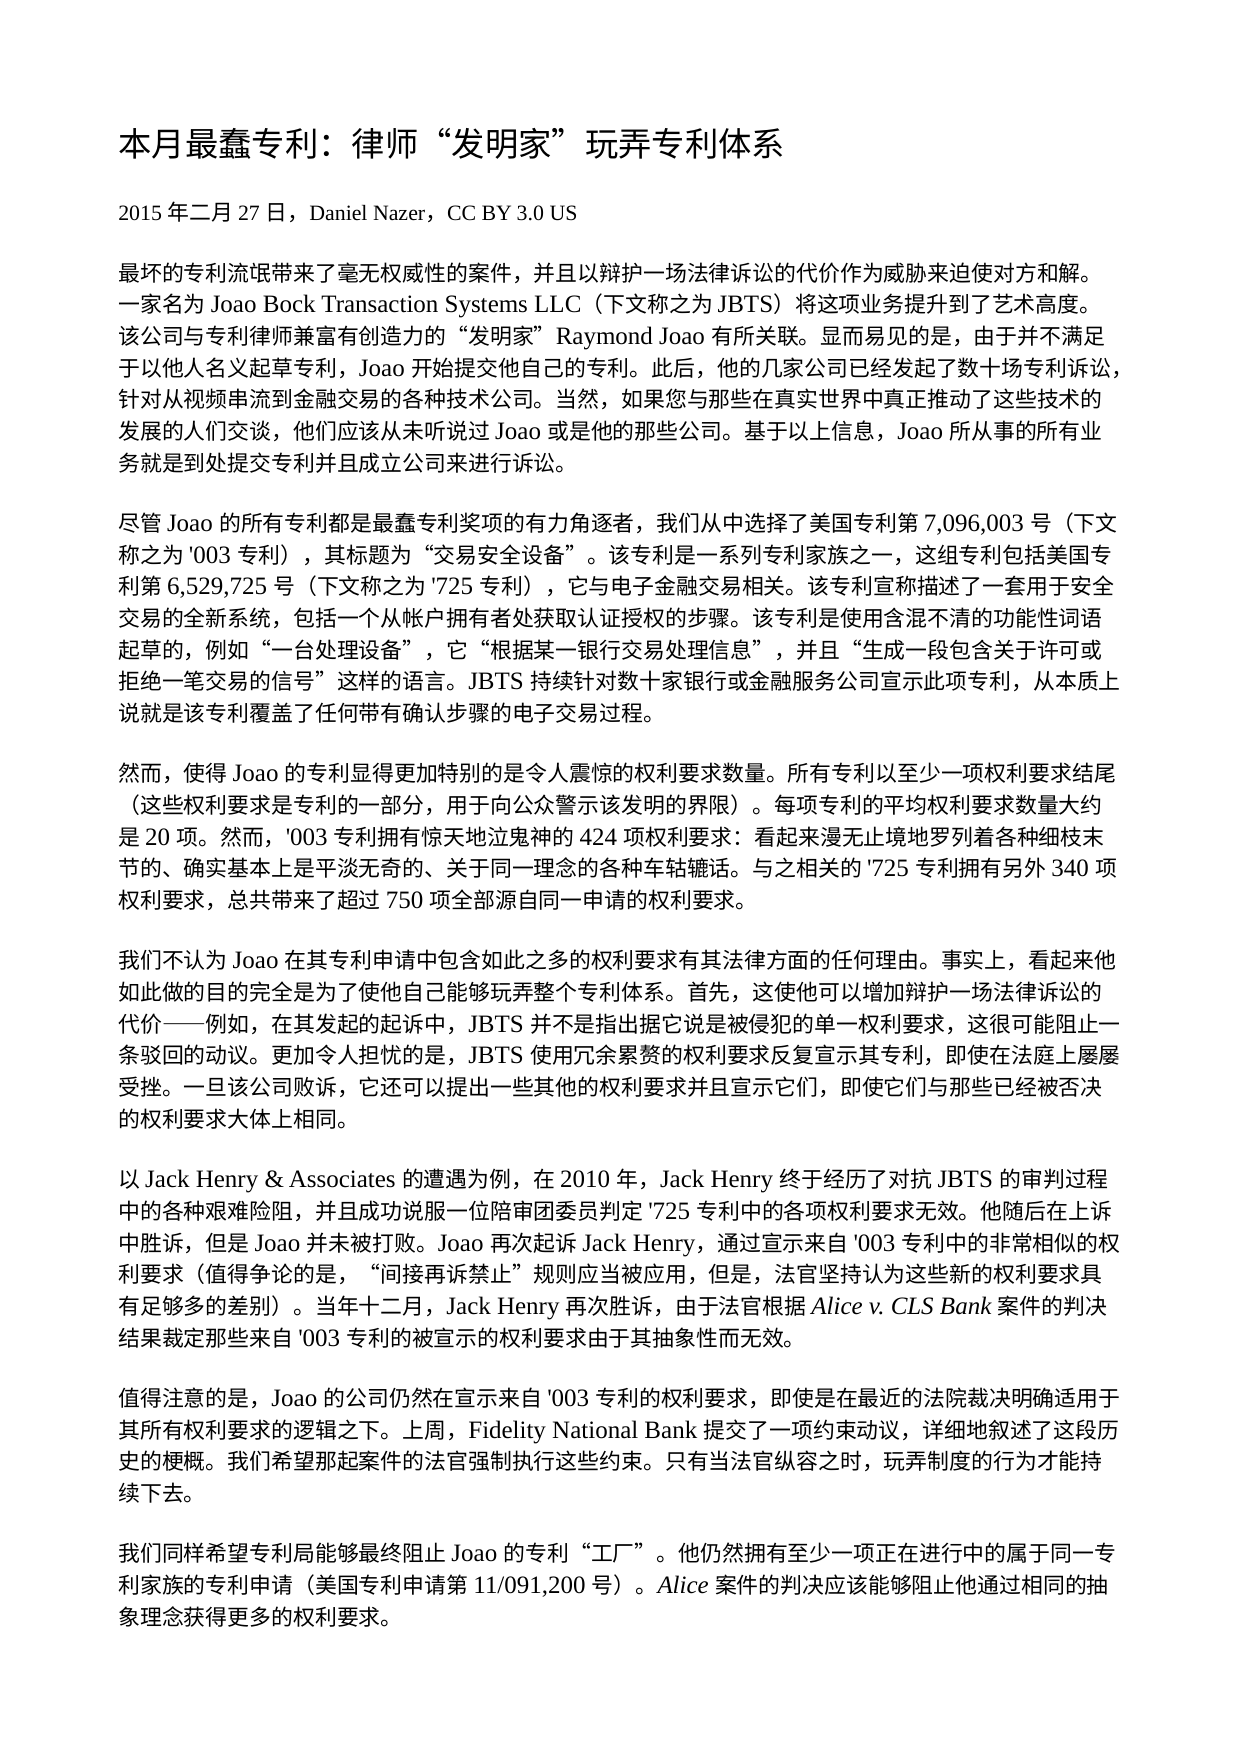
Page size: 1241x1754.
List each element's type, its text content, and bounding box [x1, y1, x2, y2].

text 然而，使得 Joao 的专利显得更加特别的是令人震惊的权利要求数量。所有专利以至少一项权利要求结尾（这些权利要求是专利的一部分，用于向公众警示该发明的界限）。每项专利的平均权利要求数量大约是 20 项。然而，'003 专利拥有惊天地泣鬼神的 424 项权利要求：看起来漫无止境地罗列着各种细枝末节的、确实基本上是平淡无奇的、关于同一理念的各种车轱辘话。与之相关的 '725 专利拥有另外 340 项权利要求，总共带来了超过 750 项全部源自同一申请的权利要求。 [118, 756, 1122, 915]
text 本月最蠢专利：律师“发明家”玩弄专利体系 [118, 118, 1122, 166]
text 我们同样希望专利局能够最终阻止 Joao 的专利“工厂”。他仍然拥有至少一项正在进行中的属于同一专利家族的专利申请（美国专利申请第 11/091,200 号）。Alice 案件的判决应该能够阻止他通过相同的抽象理念获得更多的权利要求。 [118, 1536, 1122, 1631]
text 2015 年二月 27 日，Daniel Nazer，CC BY 3.0 US [118, 195, 1122, 227]
text 最坏的专利流氓带来了毫无权威性的案件，并且以辩护一场法律诉讼的代价作为威胁来迫使对方和解。一家名为 Joao Bock Transaction Systems LLC（下文称之为 JBTS）将这项业务提升到了艺术高度。该公司与专利律师兼富有创造力的“发明家”Raymond Joao 有所关联。显而易见的是，由于并不满足于以他人名义起草专利，Joao 开始提交他自己的专利。此后，他的几家公司已经发起了数十场专利诉讼，针对从视频串流到金融交易的各种技术公司。当然，如果您与那些在真实世界中真正推动了这些技术的发展的人们交谈，他们应该从未听说过 Joao 或是他的那些公司。基于以上信息，Joao 所从事的所有业务就是到处提交专利并且成立公司来进行诉讼。 [118, 256, 1122, 477]
text 尽管 Joao 的所有专利都是最蠢专利奖项的有力角逐者，我们从中选择了美国专利第 7,096,003 号（下文称之为 '003 专利），其标题为“交易安全设备”。该专利是一系列专利家族之一，这组专利包括美国专利第 6,529,725 号（下文称之为 '725 专利），它与电子金融交易相关。该专利宣称描述了一套用于安全交易的全新系统，包括一个从帐户拥有者处获取认证授权的步骤。该专利是使用含混不清的功能性词语起草的，例如“一台处理设备”，它“根据某一银行交易处理信息”，并且“生成一段包含关于许可或拒绝一笔交易的信号”这样的语言。JBTS 持续针对数十家银行或金融服务公司宣示此项专利，从本质上说就是该专利覆盖了任何带有确认步骤的电子交易过程。 [118, 506, 1122, 728]
text 我们不认为 Joao 在其专利申请中包含如此之多的权利要求有其法律方面的任何理由。事实上，看起来他如此做的目的完全是为了使他自己能够玩弄整个专利体系。首先，这使他可以增加辩护一场法律诉讼的代价——例如，在其发起的起诉中，JBTS 并不是指出据它说是被侵犯的单一权利要求，这很可能阻止一条驳回的动议。更加令人担忧的是，JBTS 使用冗余累赘的权利要求反复宣示其专利，即使在法庭上屡屡受挫。一旦该公司败诉，它还可以提出一些其他的权利要求并且宣示它们，即使它们与那些已经被否决的权利要求大体上相同。 [118, 943, 1122, 1133]
text 以 Jack Henry & Associates 的遭遇为例，在 2010 年，Jack Henry 终于经历了对抗 JBTS 的审判过程中的各种艰难险阻，并且成功说服一位陪审团委员判定 '725 专利中的各项权利要求无效。他随后在上诉中胜诉，但是 Joao 并未被打败。Joao 再次起诉 Jack Henry，通过宣示来自 '003 专利中的非常相似的权利要求（值得争论的是，“间接再诉禁止”规则应当被应用，但是，法官坚持认为这些新的权利要求具有足够多的差别）。当年十二月，Jack Henry 再次胜诉，由于法官根据 Alice v. CLS Bank 案件的判决结果裁定那些来自 '003 专利的被宣示的权利要求由于其抽象性而无效。 [118, 1162, 1122, 1352]
text 值得注意的是，Joao 的公司仍然在宣示来自 '003 专利的权利要求，即使是在最近的法院裁决明确适用于其所有权利要求的逻辑之下。上周，Fidelity National Bank 提交了一项约束动议，详细地叙述了这段历史的梗概。我们希望那起案件的法官强制执行这些约束。只有当法官纵容之时，玩弄制度的行为才能持续下去。 [118, 1381, 1122, 1508]
